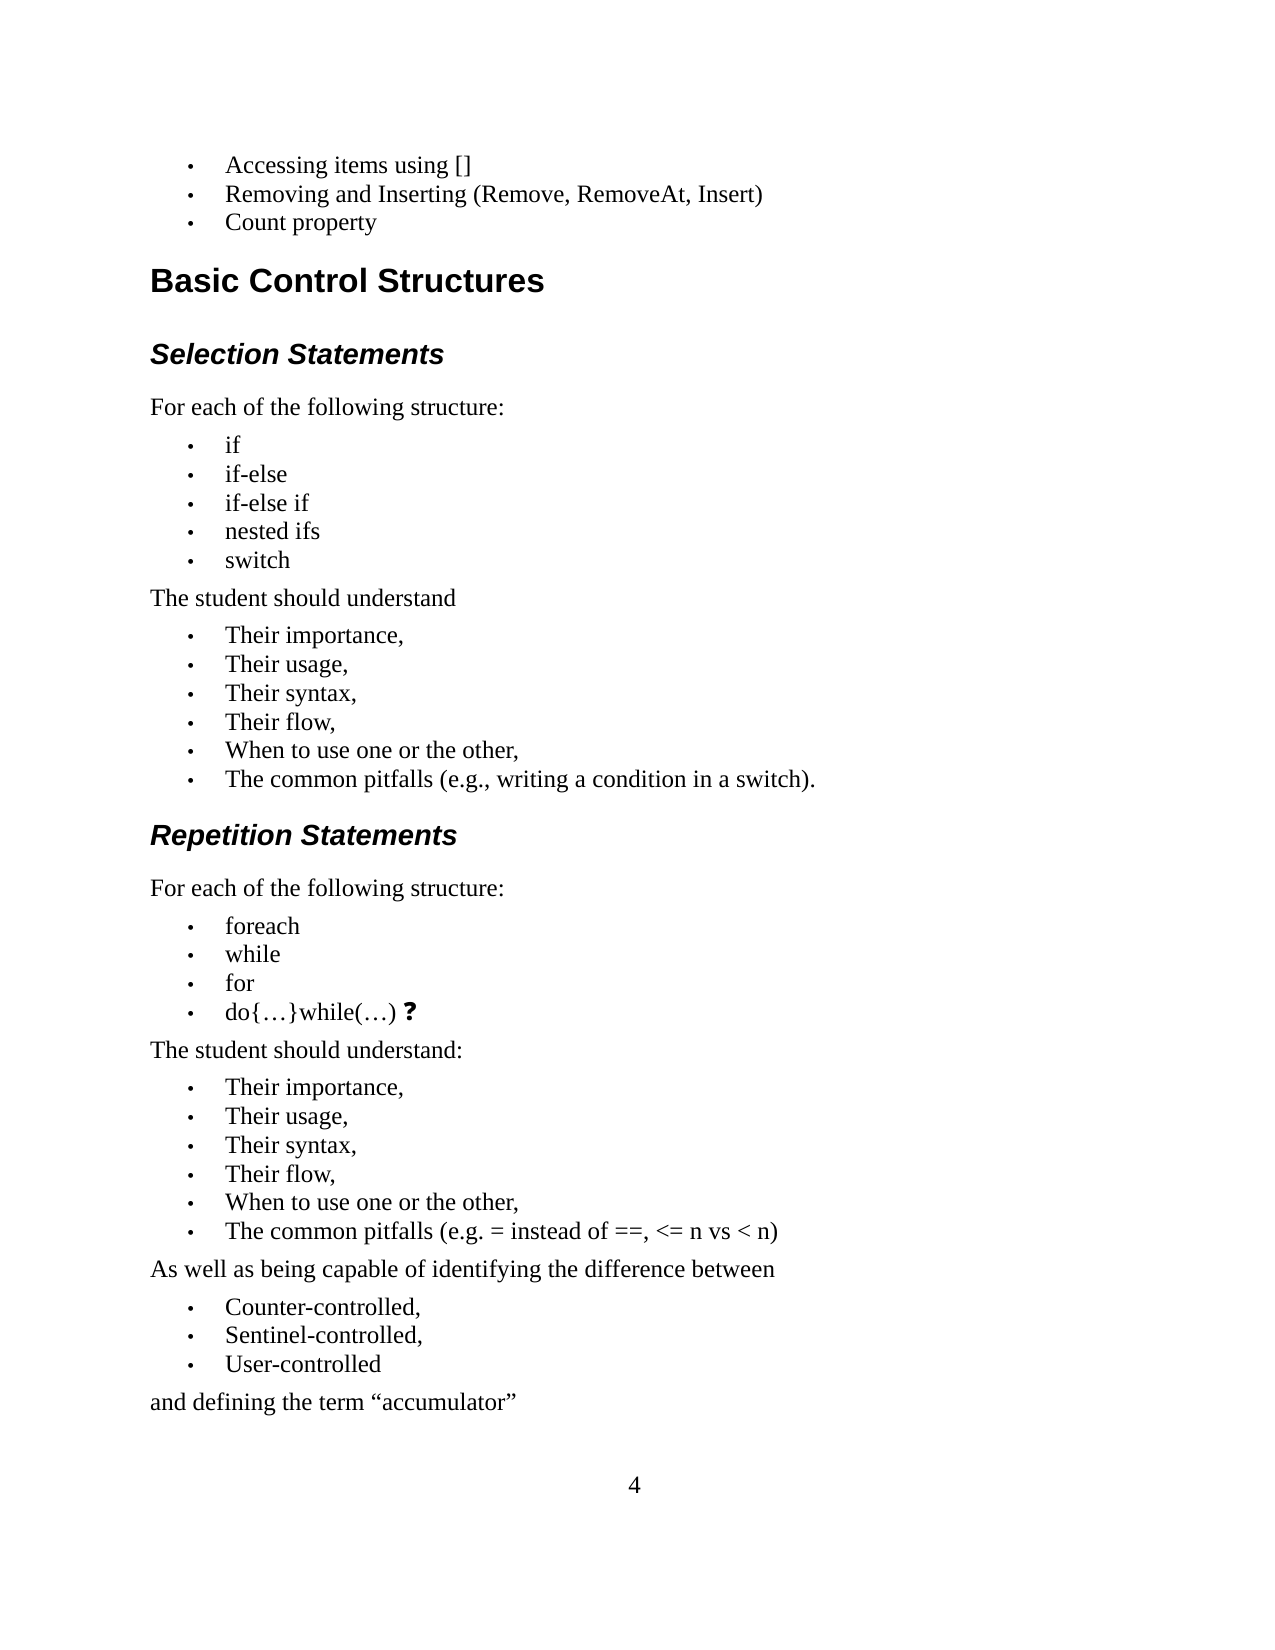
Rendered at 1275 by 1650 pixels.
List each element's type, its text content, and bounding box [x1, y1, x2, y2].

list Counter-controlled, [187, 1292, 1125, 1320]
list Their syntax, [187, 1130, 1125, 1159]
list Their syntax, [187, 678, 1125, 707]
text For each of the following structure: [150, 873, 1125, 902]
list for [187, 968, 1125, 997]
subtitle Repetition Statements [150, 818, 1125, 852]
list if [187, 430, 1125, 459]
text The student should understand [150, 583, 1125, 612]
list When to use one or the other, [187, 1187, 1125, 1216]
list User-controlled [187, 1349, 1125, 1378]
subtitle Basic Control Structures [150, 261, 1125, 300]
list Their usage, [187, 649, 1125, 678]
list The common pitfalls (e.g., writing a condition in a switch). [187, 764, 1125, 793]
list The common pitfalls (e.g. = instead of ==, <= n vs < n) [187, 1216, 1125, 1245]
list Their importance, [187, 1072, 1125, 1101]
list When to use one or the other, [187, 736, 1125, 764]
list if-else if [187, 488, 1125, 516]
text The student should understand: [150, 1035, 1125, 1063]
list Count property [187, 207, 1125, 236]
list while [187, 939, 1125, 968]
list foreach [187, 911, 1125, 939]
list switch [187, 545, 1125, 574]
list Accessing items using [] [187, 150, 1125, 179]
subtitle Selection Statements [150, 337, 1125, 371]
text As well as being capable of identifying the difference between [150, 1254, 1125, 1283]
list Removing and Inserting (Remove, RemoveAt, Insert) [187, 179, 1125, 207]
text and defining the term “accumulator” [150, 1387, 1125, 1416]
list do{…}while(…) ❓ [187, 997, 1125, 1026]
list if-else [187, 459, 1125, 488]
list Sentinel-controlled, [187, 1320, 1125, 1349]
list Their usage, [187, 1101, 1125, 1130]
list Their importance, [187, 621, 1125, 649]
text For each of the following structure: [150, 392, 1125, 421]
list Their flow, [187, 1159, 1125, 1187]
list nested ifs [187, 516, 1125, 545]
list Their flow, [187, 707, 1125, 736]
